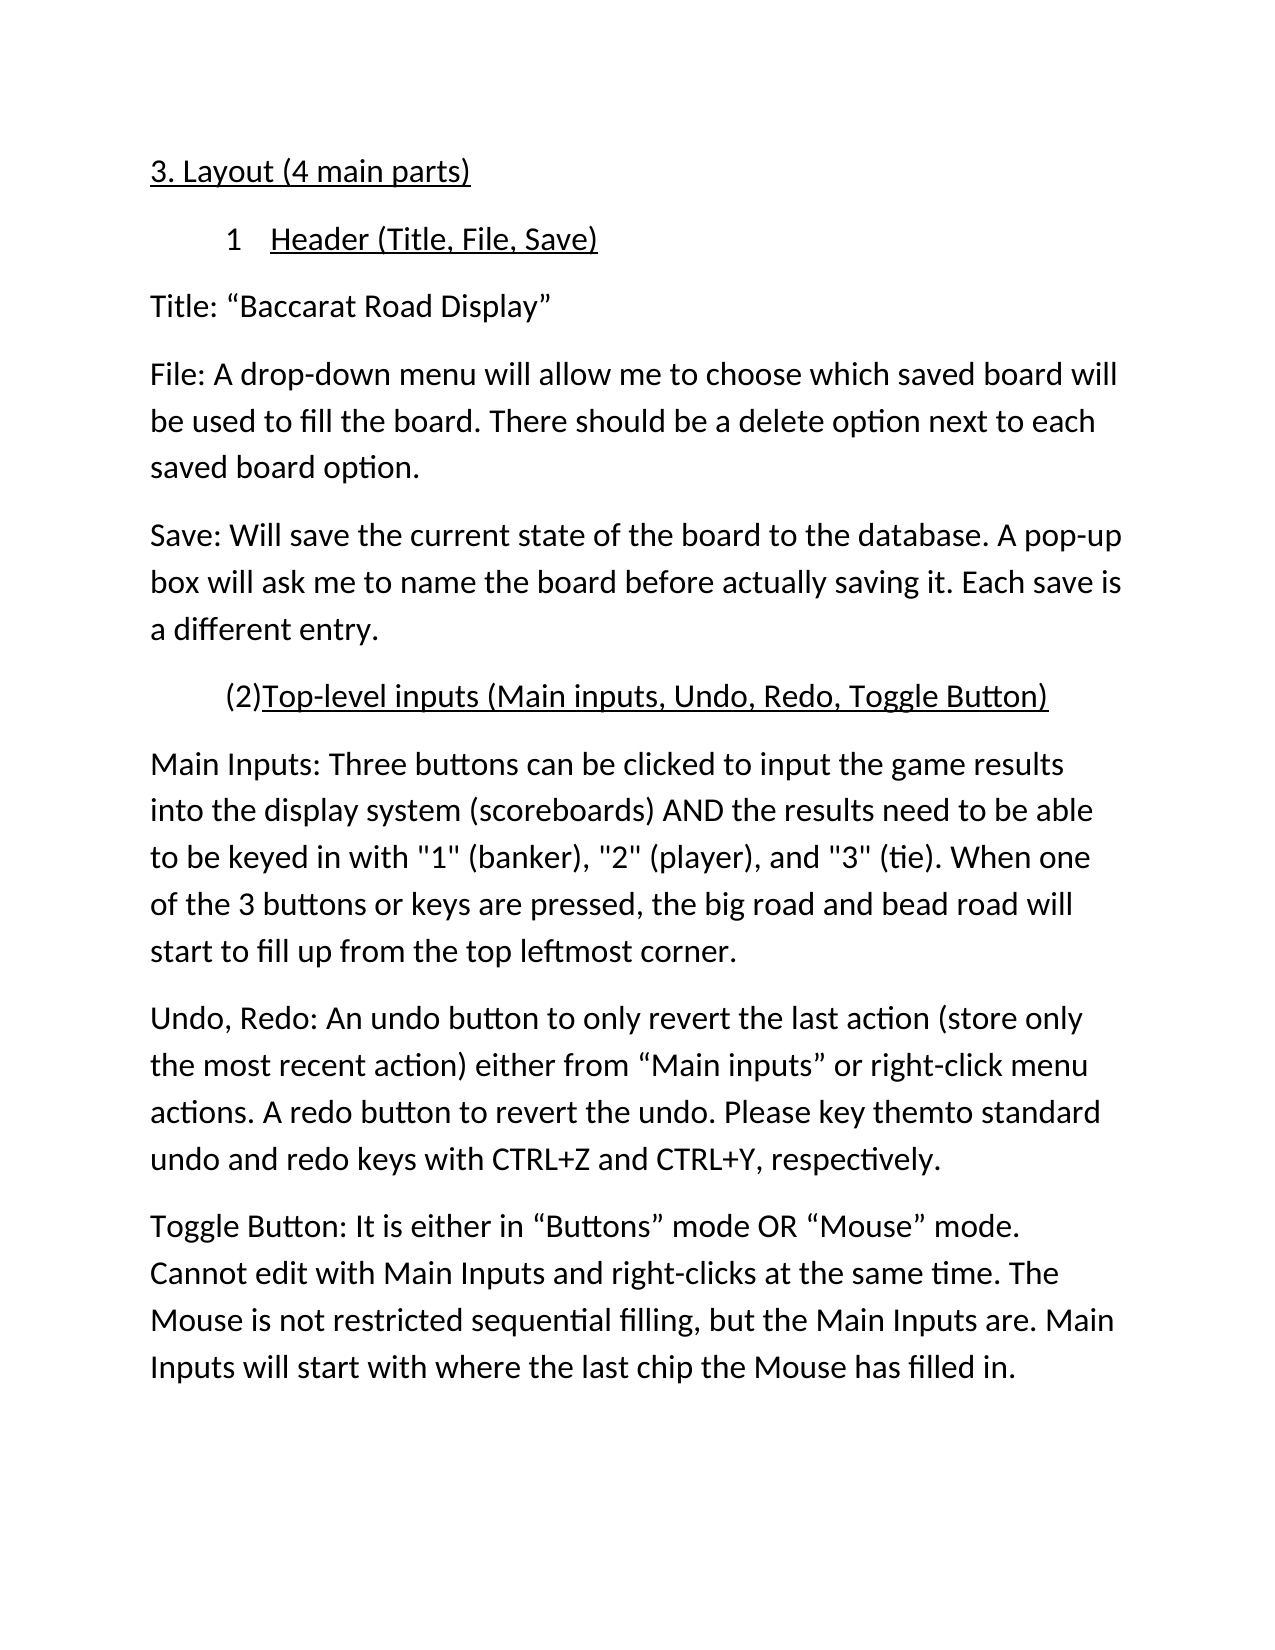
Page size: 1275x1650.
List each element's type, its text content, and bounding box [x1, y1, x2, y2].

text 3. Layout (4 main parts) [150, 150, 1125, 191]
text Undo, Redo: An undo button to only revert the last action (store only the most recent action) either from “Main inputs” or right-click menu actions. A redo button to revert the undo. Please key themto standard undo and redo keys with CTRL+Z and CTRL+Y, respectively. [150, 997, 1125, 1178]
text Save: Will save the current state of the board to the database. A pop-up box will ask me to name the board before actually saving it. Each save is a different entry. [150, 514, 1125, 648]
text (2)Top-level inputs (Main inputs, Undo, Redo, Toggle Button) [150, 675, 1125, 716]
list Header (Title, File, Save) [225, 218, 1125, 258]
text File: A drop-down menu will allow me to choose which saved board will be used to fill the board. There should be a delete option next to each saved board option. [150, 353, 1125, 487]
text Toggle Button: It is either in “Buttons” mode OR “Mouse” mode. Cannot edit with Main Inputs and right-clicks at the same time. The Mouse is not restricted sequential filling, but the Main Inputs are. Main Inputs will start with where the last chip the Mouse has filled in. [150, 1205, 1125, 1386]
text Main Inputs: Three buttons can be clicked to input the game results into the display system (scoreboards) AND the results need to be able to be keyed in with "1" (banker), "2" (player), and "3" (tie). When one of the 3 buttons or keys are pressed, the big road and bead road will start to fill up from the top leftmost corner. [150, 743, 1125, 971]
text Title: “Baccarat Road Display” [150, 285, 1125, 326]
